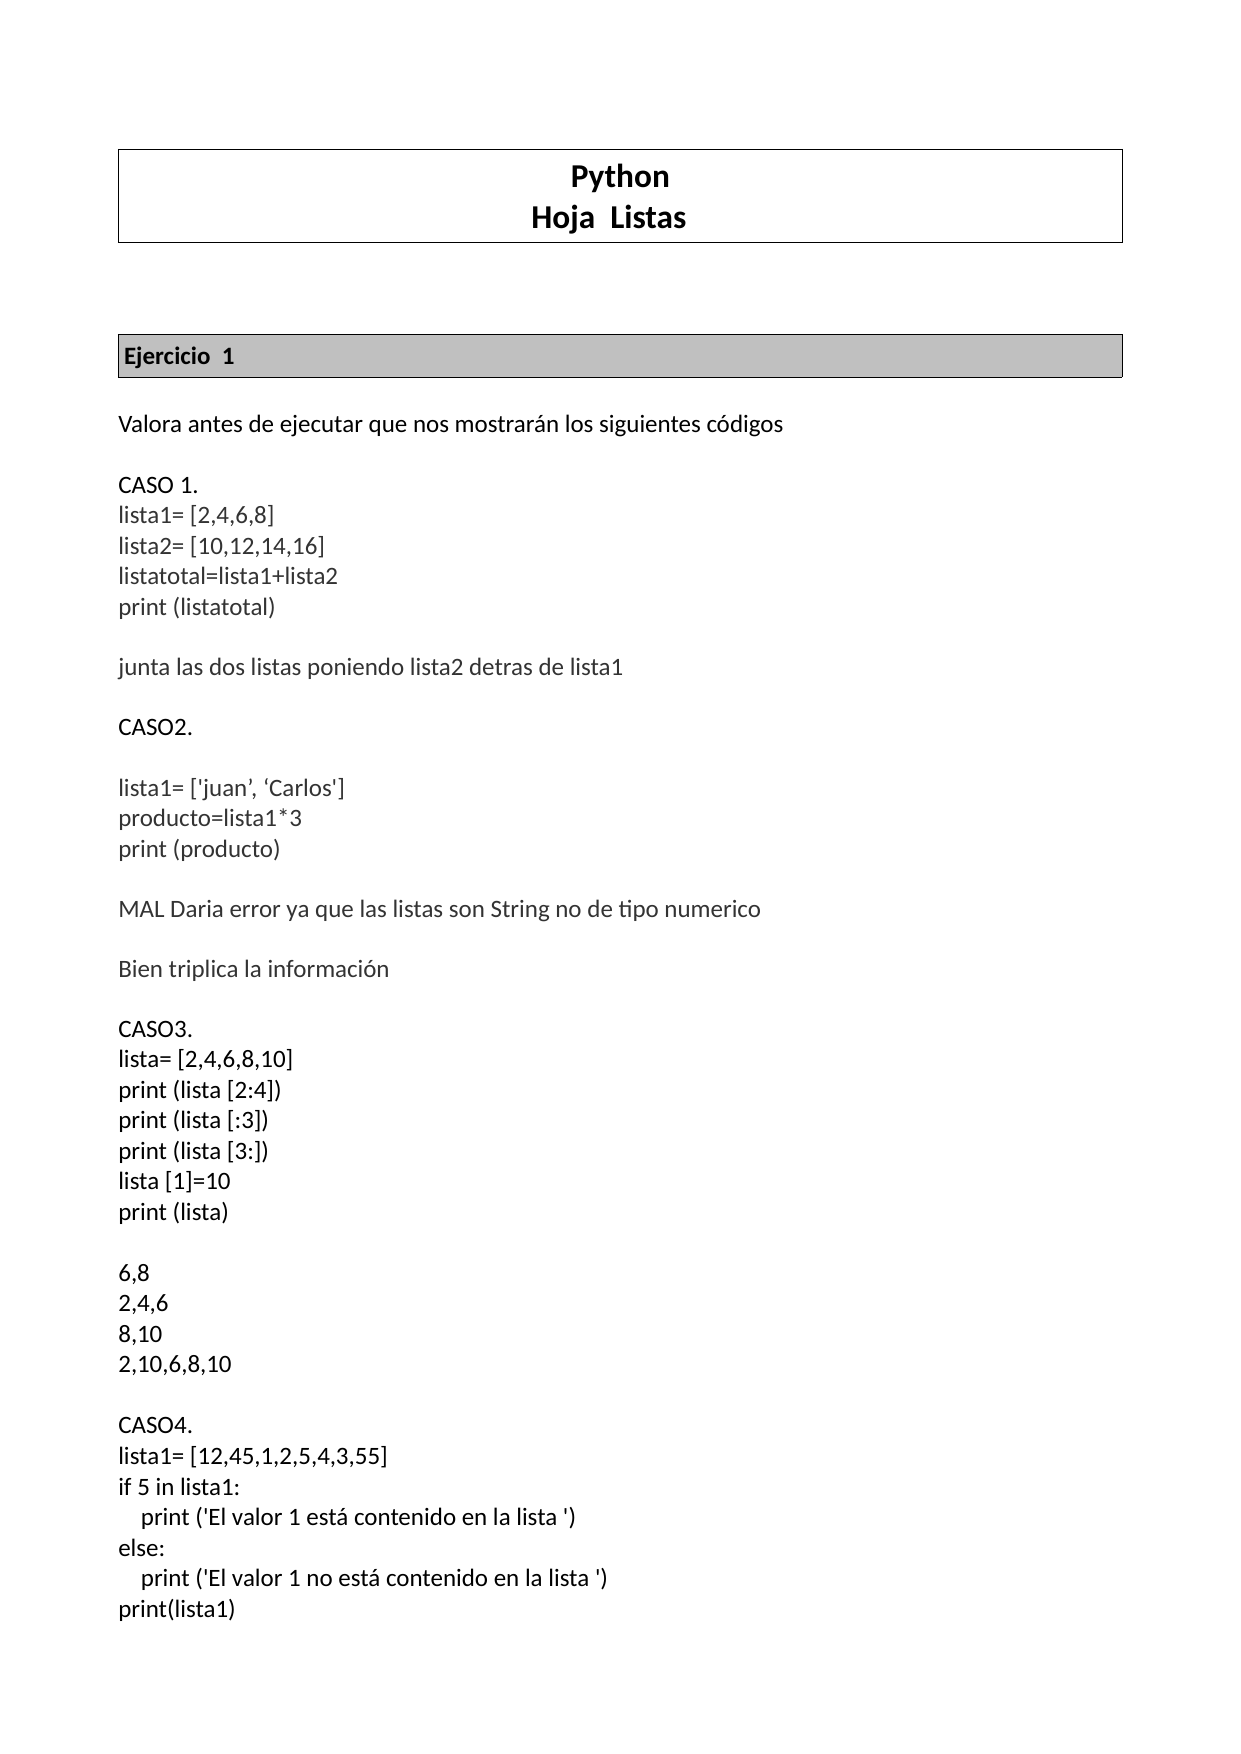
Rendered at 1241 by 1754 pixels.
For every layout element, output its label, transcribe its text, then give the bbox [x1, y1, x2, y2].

text junta las dos listas poniendo lista2 detras de lista1 [118, 651, 1122, 681]
text CASO2. [118, 711, 1122, 741]
text print(lista1) [118, 1593, 1122, 1623]
text print (producto) [118, 833, 1122, 863]
text lista1= ['juan’, ‘Carlos'] [118, 772, 1122, 802]
text 6,8 [118, 1257, 1122, 1288]
text lista1= [12,45,1,2,5,4,3,55] [118, 1440, 1122, 1471]
text Valora antes de ejecutar que nos mostrarán los siguientes códigos [118, 408, 1122, 438]
text 2,4,6 [118, 1288, 1122, 1318]
text lista [1]=10 [118, 1166, 1122, 1196]
text if 5 in lista1: [118, 1471, 1122, 1501]
text listatotal=lista1+lista2 [118, 560, 1122, 591]
table_header Ejercicio 1 [119, 335, 1122, 377]
text CASO3. [118, 1013, 1122, 1043]
text CASO 1. [118, 469, 1122, 499]
text 8,10 [118, 1318, 1122, 1349]
text Bien triplica la información [118, 953, 1122, 983]
text else: [118, 1532, 1122, 1562]
text 2,10,6,8,10 [118, 1349, 1122, 1379]
text lista2= [10,12,14,16] [118, 530, 1122, 560]
text lista= [2,4,6,8,10] [118, 1043, 1122, 1074]
text print (lista) [118, 1196, 1122, 1227]
text CASO4. [118, 1410, 1122, 1440]
text lista1= [2,4,6,8] [118, 499, 1122, 530]
text print ('El valor 1 no está contenido en la lista ') [118, 1562, 1122, 1593]
text print (lista [2:4]) [118, 1074, 1122, 1104]
text MAL Daria error ya que las listas son String no de tipo numerico [118, 893, 1122, 923]
text print ('El valor 1 está contenido en la lista ') [118, 1501, 1122, 1532]
text producto=lista1*3 [118, 802, 1122, 833]
table_header Python Hoja Listas [119, 150, 1122, 242]
text print (lista [3:]) [118, 1135, 1122, 1166]
text print (listatotal) [118, 591, 1122, 621]
text print (lista [:3]) [118, 1104, 1122, 1135]
